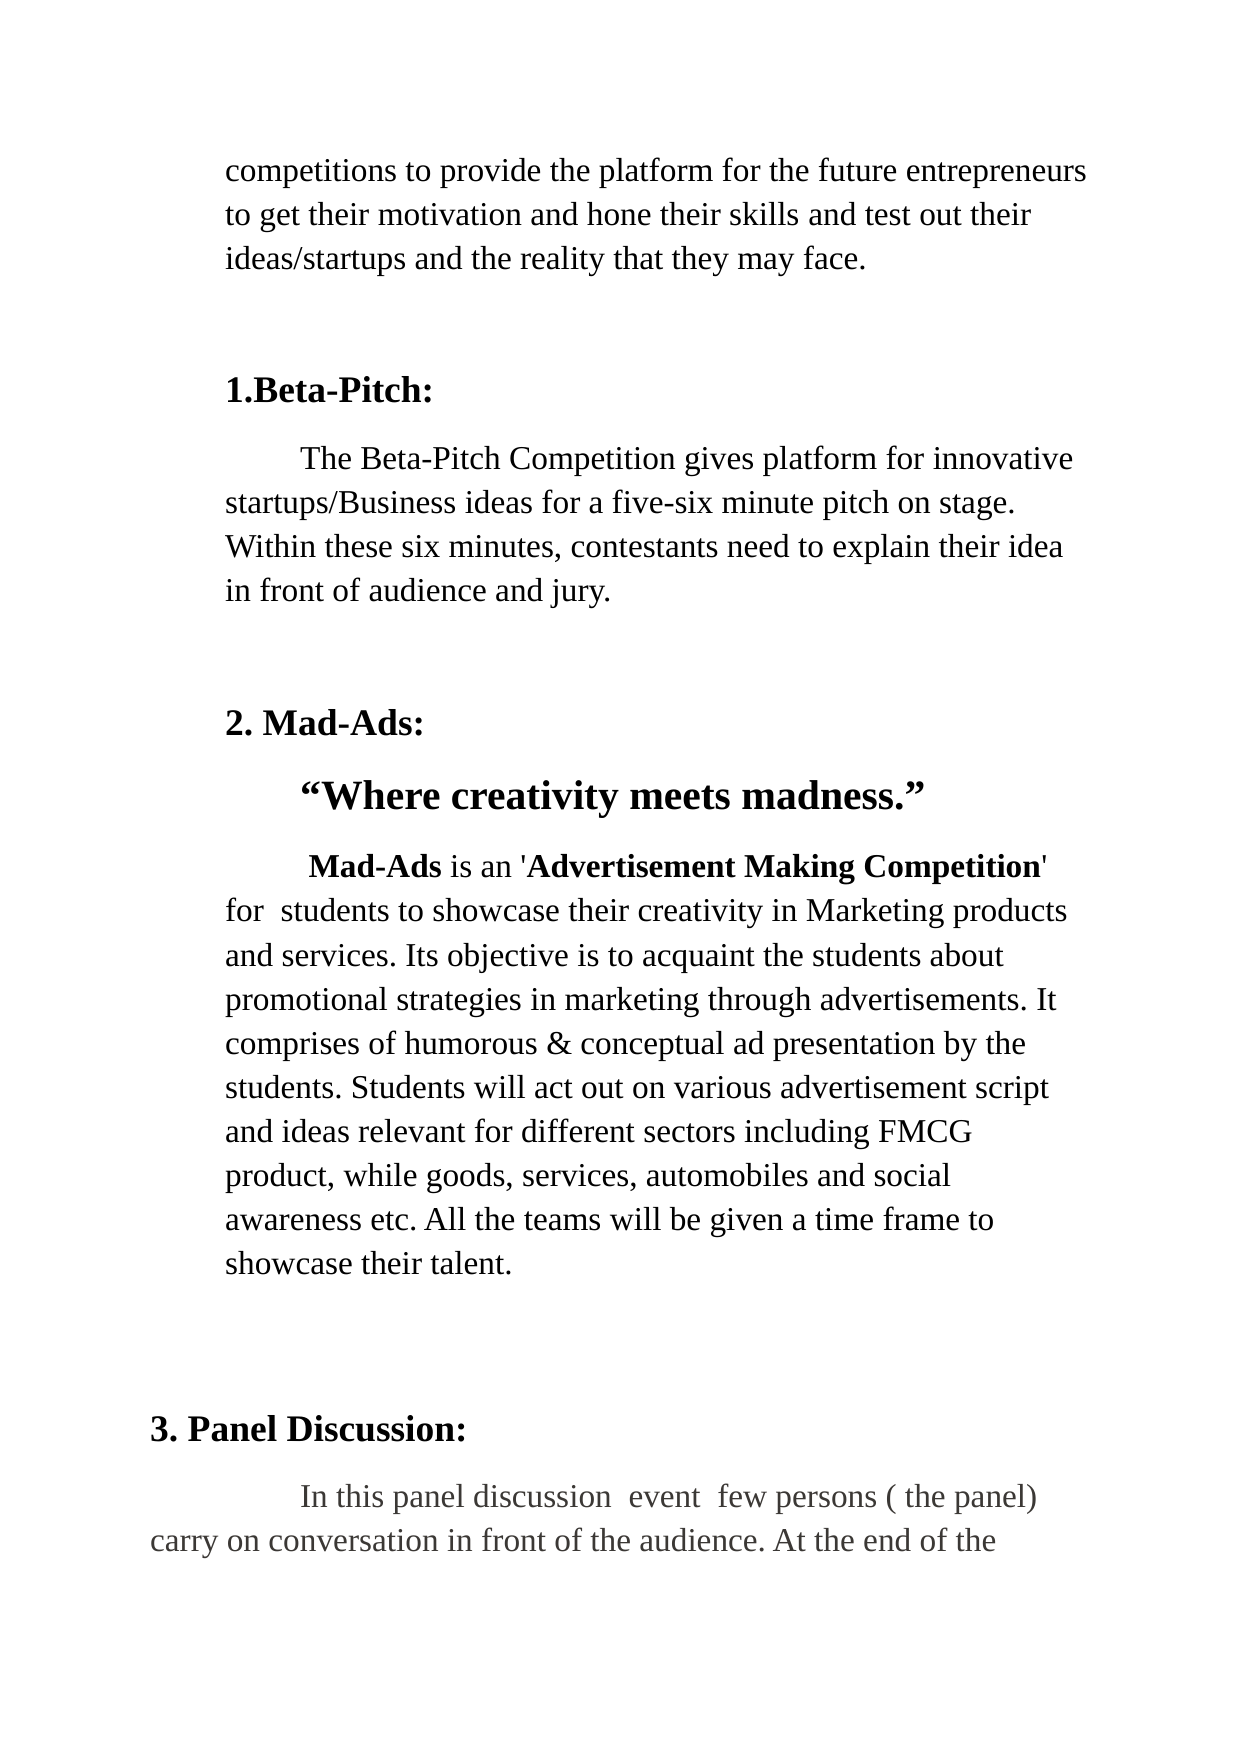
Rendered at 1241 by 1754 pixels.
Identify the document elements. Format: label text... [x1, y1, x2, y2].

text The Beta-Pitch Competition gives platform for innovative startups/Business ideas for a five-six minute pitch on stage. Within these six minutes, contestants need to explain their idea in front of audience and jury. [225, 438, 1090, 609]
text 3. Panel Discussion: [150, 1406, 1090, 1449]
text “Where creativity meets madness.” [150, 771, 1090, 819]
text In this panel discussion event few persons ( the panel) carry on conversation in front of the audience. At the end of the [150, 1476, 1090, 1559]
text competitions to provide the platform for the future entrepreneurs to get their motivation and hone their skills and test out their ideas/startups and the reality that they may face. [225, 150, 1090, 276]
text 1.Beta-Pitch: [225, 368, 1090, 411]
text Mad-Ads is an 'Advertisement Making Competition' for students to showcase their creativity in Marketing products and services. Its objective is to acquaint the students about promotional strategies in marketing through advertisements. It comprises of humorous & conceptual ad presentation by the students. Students will act out on various advertisement script and ideas relevant for different sectors including FMCG product, while goods, services, automobiles and social awareness etc. All the teams will be given a time frame to showcase their talent. [225, 847, 1090, 1282]
text 2. Mad-Ads: [150, 700, 1090, 743]
